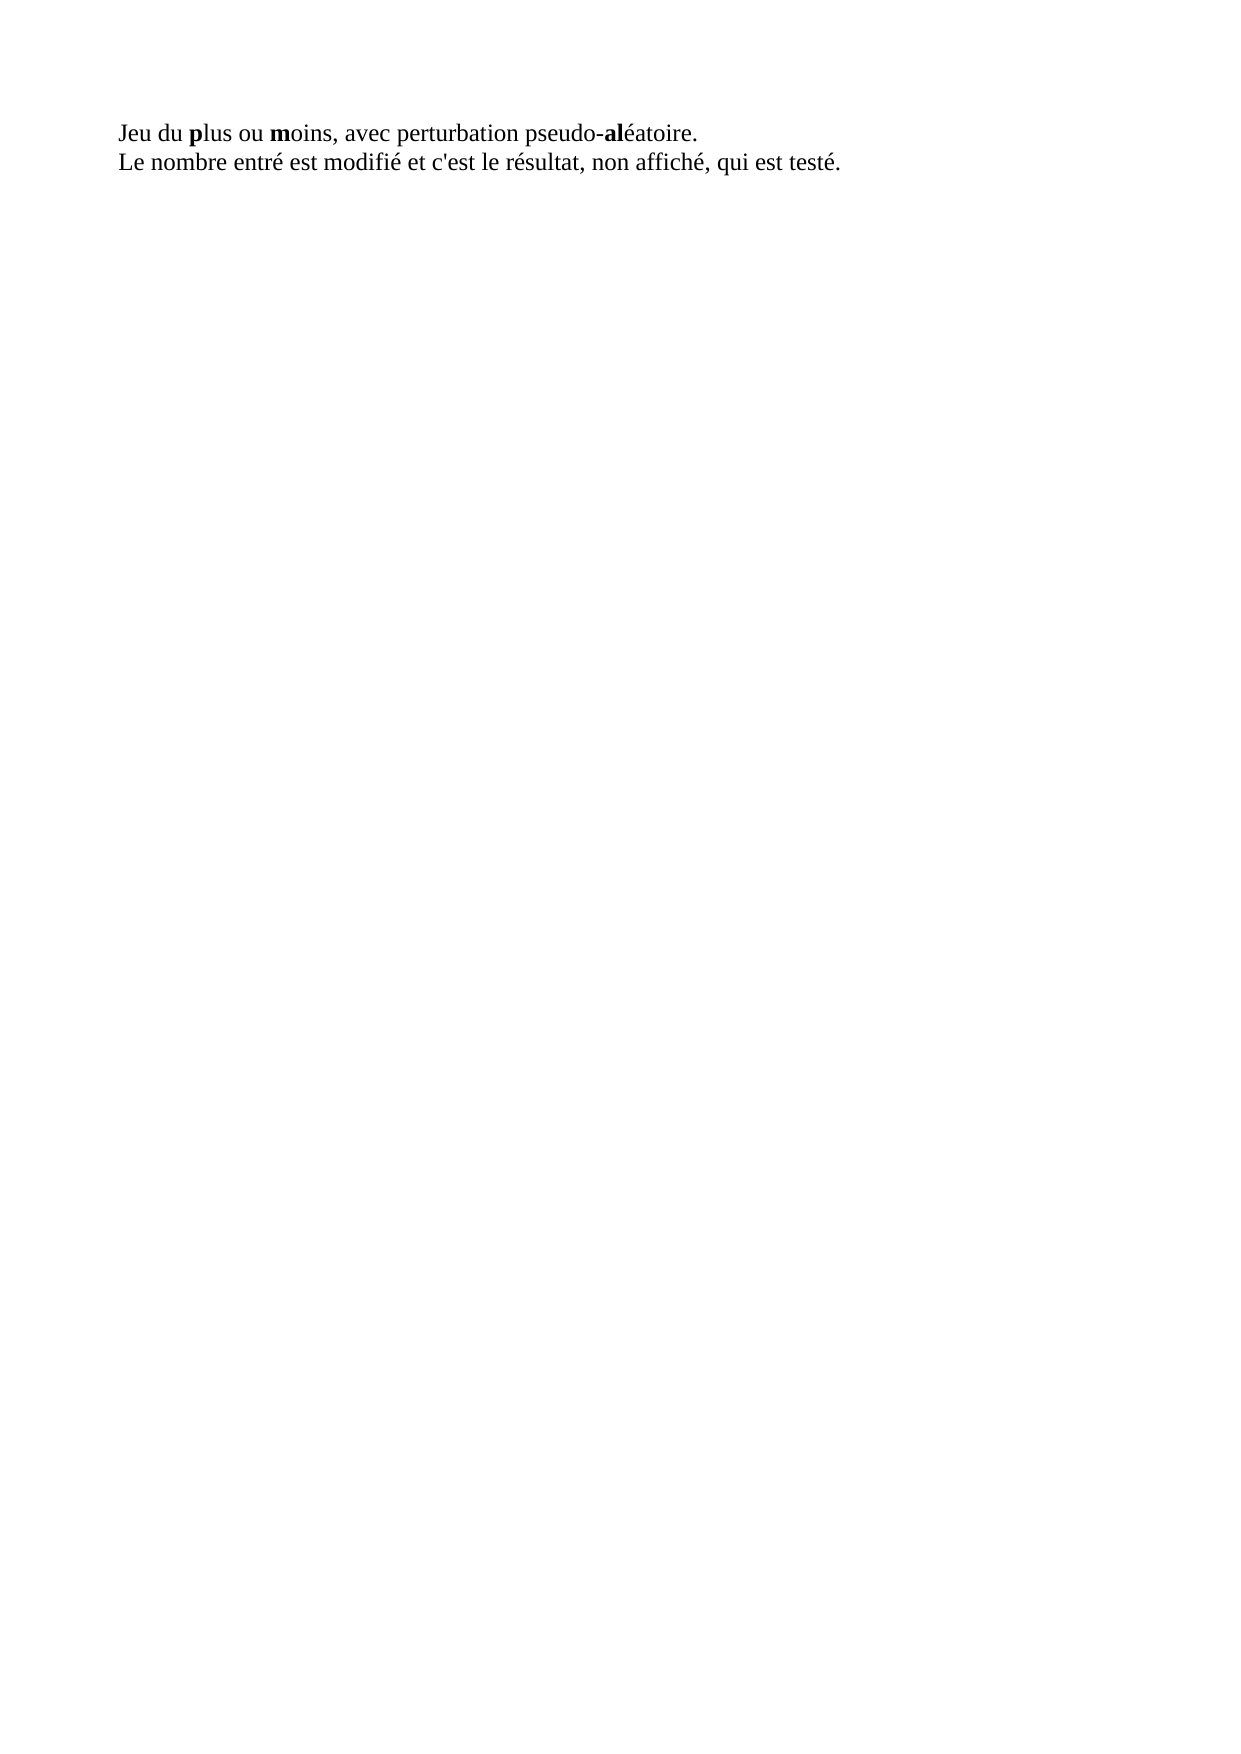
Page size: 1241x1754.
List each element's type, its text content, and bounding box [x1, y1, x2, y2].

text Le nombre entré est modifié et c'est le résultat, non affiché, qui est testé. [118, 147, 1122, 176]
text Jeu du plus ou moins, avec perturbation pseudo-aléatoire. [118, 118, 1122, 147]
